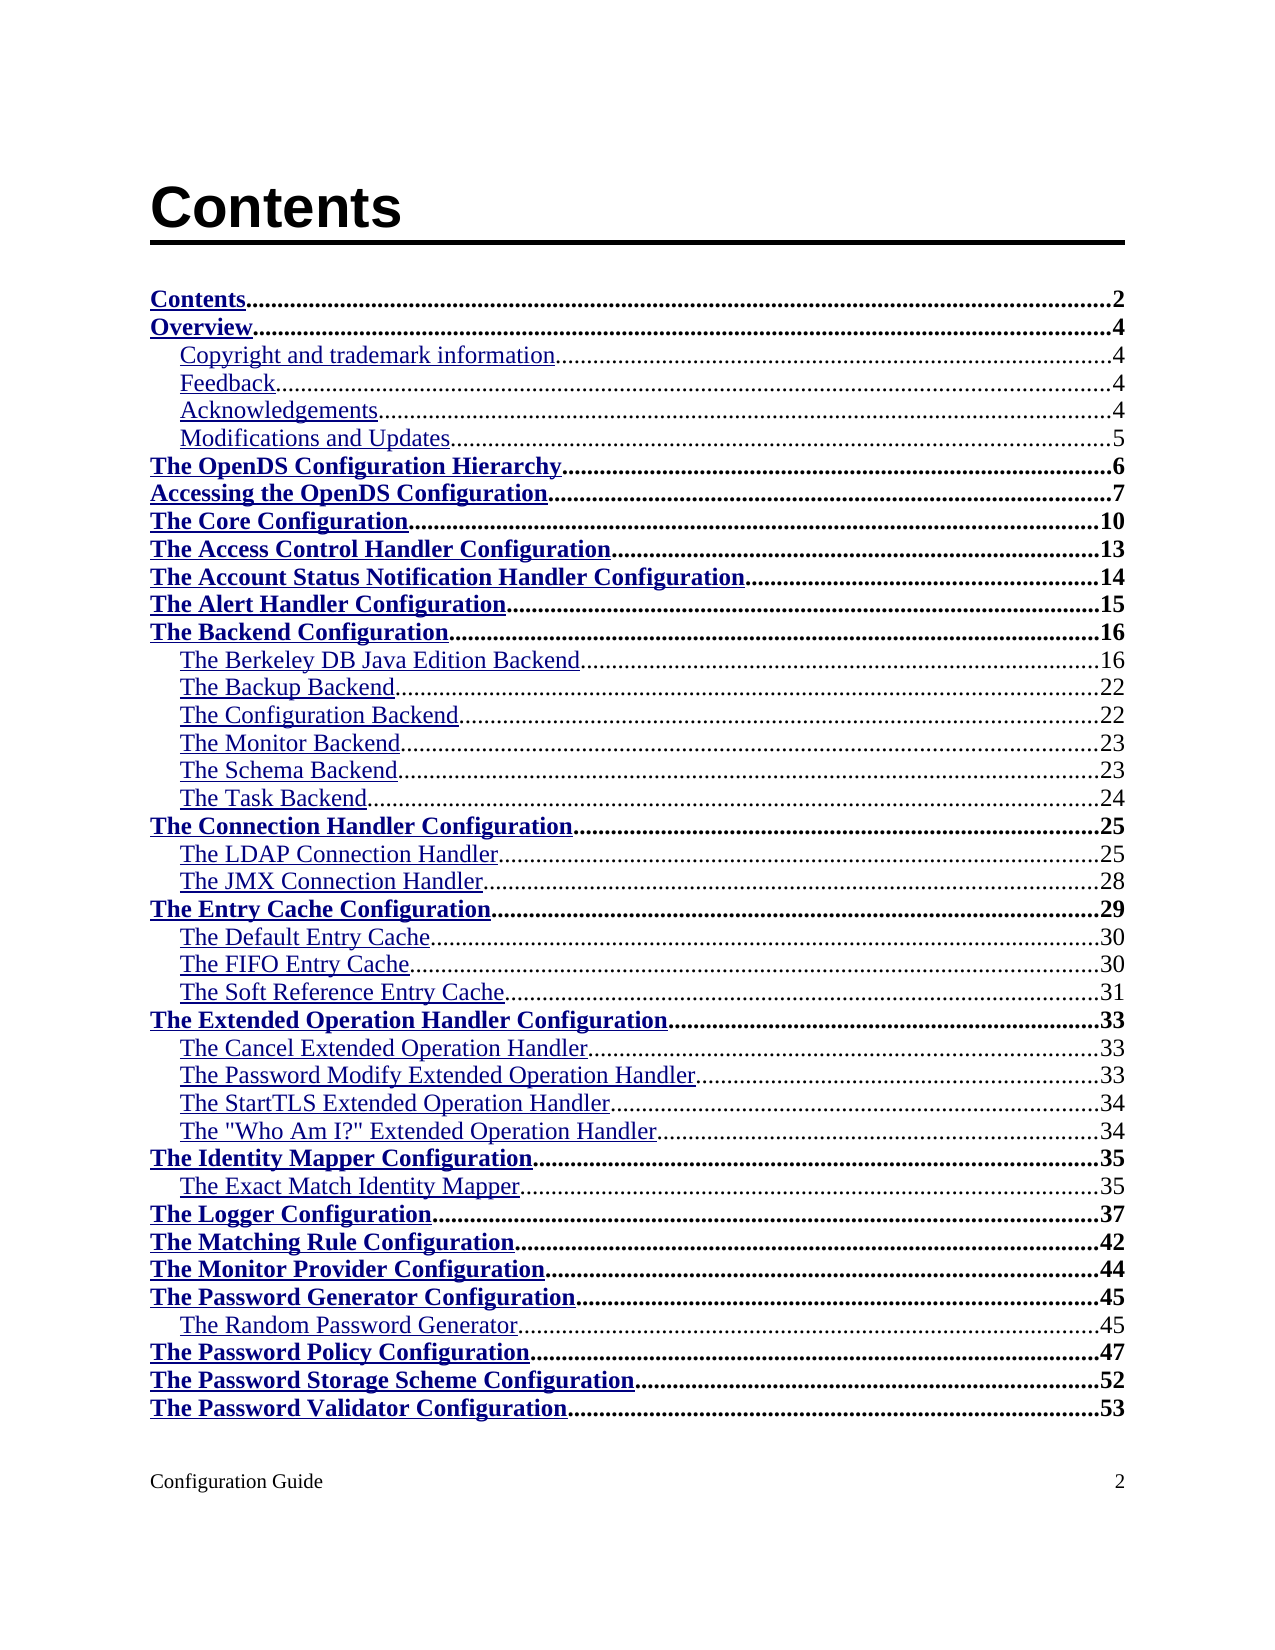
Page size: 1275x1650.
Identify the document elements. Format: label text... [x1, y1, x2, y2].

text The Identity Mapper Configuration 35 [150, 1144, 1125, 1172]
text The Random Password Generator 45 [179, 1311, 1125, 1338]
text The Berkeley DB Java Edition Backend 16 [179, 646, 1125, 673]
text The LDAP Connection Handler 25 [179, 840, 1125, 867]
text The Password Policy Configuration 47 [150, 1338, 1125, 1366]
text The Account Status Notification Handler Configuration 14 [150, 563, 1125, 590]
text The OpenDS Configuration Hierarchy 6 [150, 452, 1125, 479]
text The "Who Am I?" Extended Operation Handler 34 [179, 1117, 1125, 1144]
text The Configuration Backend 22 [179, 701, 1125, 729]
text The FIFO Entry Cache 30 [179, 951, 1125, 978]
text The Soft Reference Entry Cache 31 [179, 978, 1125, 1006]
text The Default Entry Cache 30 [179, 923, 1125, 951]
text Accessing the OpenDS Configuration 7 [150, 479, 1125, 507]
text The Cancel Extended Operation Handler 33 [179, 1034, 1125, 1061]
text Feedback 4 [179, 369, 1125, 396]
text The Backend Configuration 16 [150, 618, 1125, 646]
text The Monitor Provider Configuration 44 [150, 1255, 1125, 1283]
text The Password Storage Scheme Configuration 52 [150, 1366, 1125, 1394]
text The Exact Match Identity Mapper 35 [179, 1172, 1125, 1200]
text The Password Generator Configuration 45 [150, 1283, 1125, 1311]
text The Extended Operation Handler Configuration 33 [150, 1006, 1125, 1034]
text The Access Control Handler Configuration 13 [150, 535, 1125, 563]
text The Logger Configuration 37 [150, 1200, 1125, 1228]
text The Task Backend 24 [179, 784, 1125, 812]
text The Password Validator Configuration 53 [150, 1394, 1125, 1422]
subtitle Contents [150, 175, 1125, 240]
text Modifications and Updates 5 [179, 424, 1125, 452]
text Overview 4 [150, 313, 1125, 341]
text Copyright and trademark information 4 [179, 341, 1125, 369]
text The Password Modify Extended Operation Handler 33 [179, 1061, 1125, 1089]
text The Connection Handler Configuration 25 [150, 812, 1125, 840]
text Contents 2 [150, 286, 1125, 313]
text The Alert Handler Configuration 15 [150, 590, 1125, 618]
text Acknowledgements 4 [179, 396, 1125, 424]
text The Schema Backend 23 [179, 757, 1125, 784]
text The Entry Cache Configuration 29 [150, 895, 1125, 923]
text The Core Configuration 10 [150, 507, 1125, 535]
text The Matching Rule Configuration 42 [150, 1228, 1125, 1255]
text The JMX Connection Handler 28 [179, 867, 1125, 895]
text The StartTLS Extended Operation Handler 34 [179, 1089, 1125, 1117]
text The Monitor Backend 23 [179, 729, 1125, 757]
text The Backup Backend 22 [179, 673, 1125, 701]
